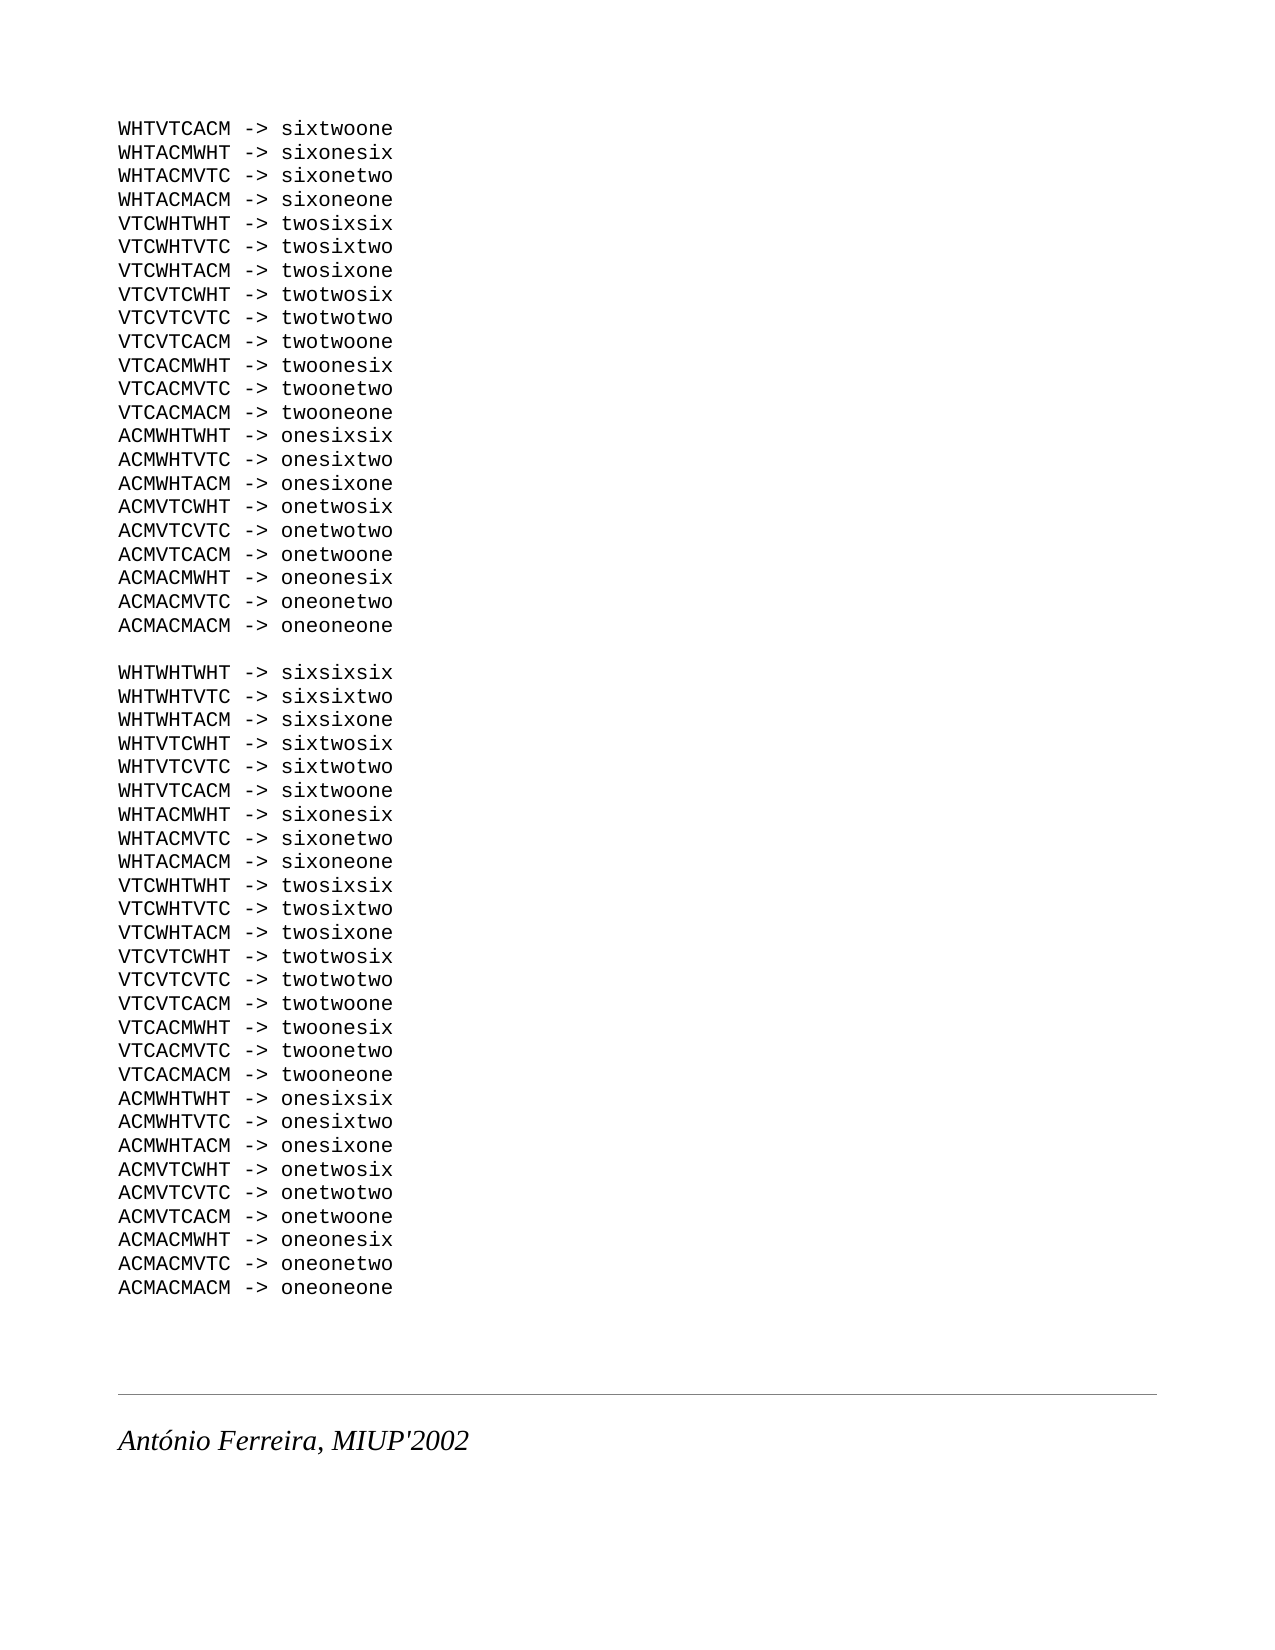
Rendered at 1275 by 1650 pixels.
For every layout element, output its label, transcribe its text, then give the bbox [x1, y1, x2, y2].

text WHTACMWHT -> sixonesix [118, 804, 1157, 827]
text WHTVTCACM -> sixtwoone [118, 780, 1157, 804]
text ACMACMACM -> oneoneone [118, 615, 1157, 638]
text ACMVTCWHT -> onetwosix [118, 496, 1157, 520]
text WHTACMACM -> sixoneone [118, 189, 1157, 213]
text VTCACMVTC -> twoonetwo [118, 378, 1157, 402]
text VTCACMACM -> twooneone [118, 402, 1157, 426]
text VTCWHTACM -> twosixone [118, 260, 1157, 284]
text WHTWHTWHT -> sixsixsix [118, 662, 1157, 686]
text VTCACMACM -> twooneone [118, 1064, 1157, 1088]
text ACMVTCACM -> onetwoone [118, 544, 1157, 567]
text WHTACMACM -> sixoneone [118, 851, 1157, 875]
text WHTVTCACM -> sixtwoone [118, 118, 1157, 142]
text VTCVTCWHT -> twotwosix [118, 946, 1157, 969]
text VTCWHTWHT -> twosixsix [118, 875, 1157, 898]
text VTCWHTVTC -> twosixtwo [118, 236, 1157, 260]
text VTCVTCVTC -> twotwotwo [118, 969, 1157, 993]
text WHTWHTACM -> sixsixone [118, 709, 1157, 733]
text ACMVTCWHT -> onetwosix [118, 1158, 1157, 1182]
text ACMACMACM -> oneoneone [118, 1277, 1157, 1300]
text ACMVTCACM -> onetwoone [118, 1206, 1157, 1229]
text VTCWHTWHT -> twosixsix [118, 213, 1157, 236]
text VTCVTCVTC -> twotwotwo [118, 307, 1157, 331]
text ACMWHTVTC -> onesixtwo [118, 1111, 1157, 1135]
text ACMWHTWHT -> onesixsix [118, 426, 1157, 449]
text VTCACMWHT -> twoonesix [118, 1017, 1157, 1040]
text ACMVTCVTC -> onetwotwo [118, 1182, 1157, 1206]
text ACMACMWHT -> oneonesix [118, 567, 1157, 591]
text VTCVTCACM -> twotwoone [118, 331, 1157, 354]
text ACMWHTWHT -> onesixsix [118, 1088, 1157, 1111]
text ACMWHTACM -> onesixone [118, 1135, 1157, 1158]
text VTCACMVTC -> twoonetwo [118, 1040, 1157, 1064]
text ACMWHTACM -> onesixone [118, 473, 1157, 496]
text WHTVTCVTC -> sixtwotwo [118, 757, 1157, 780]
text ACMACMWHT -> oneonesix [118, 1229, 1157, 1253]
text ACMVTCVTC -> onetwotwo [118, 520, 1157, 544]
text VTCVTCWHT -> twotwosix [118, 284, 1157, 307]
text VTCWHTVTC -> twosixtwo [118, 898, 1157, 922]
text VTCVTCACM -> twotwoone [118, 993, 1157, 1017]
text WHTVTCWHT -> sixtwosix [118, 733, 1157, 757]
text VTCWHTACM -> twosixone [118, 922, 1157, 946]
text WHTACMWHT -> sixonesix [118, 142, 1157, 165]
text ACMACMVTC -> oneonetwo [118, 591, 1157, 615]
text WHTACMVTC -> sixonetwo [118, 827, 1157, 851]
text ACMWHTVTC -> onesixtwo [118, 449, 1157, 473]
text WHTWHTVTC -> sixsixtwo [118, 686, 1157, 709]
text António Ferreira, MIUP'2002 [118, 1423, 1157, 1457]
text VTCACMWHT -> twoonesix [118, 354, 1157, 378]
text ACMACMVTC -> oneonetwo [118, 1253, 1157, 1277]
text WHTACMVTC -> sixonetwo [118, 165, 1157, 189]
